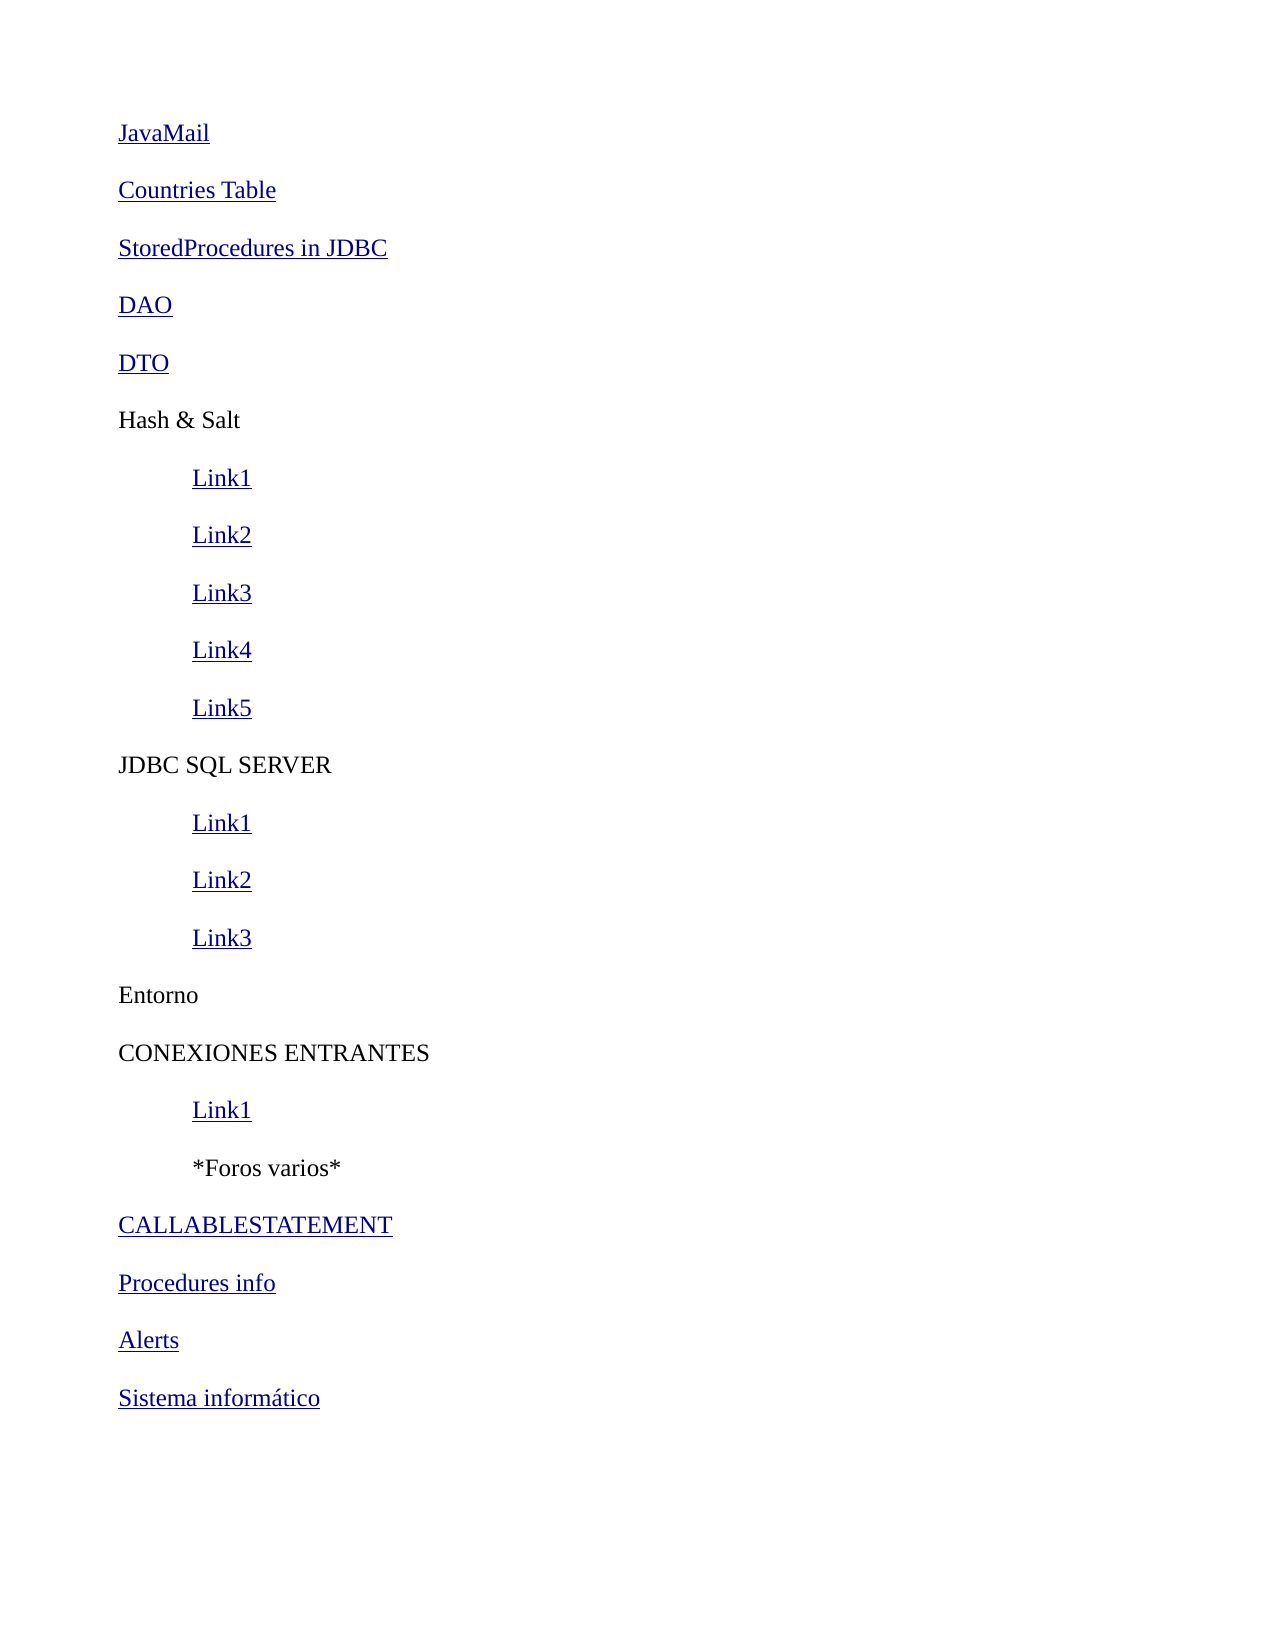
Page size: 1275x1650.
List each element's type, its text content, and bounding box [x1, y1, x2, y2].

text Sistema informático [118, 1383, 1157, 1412]
text Countries Table [118, 176, 1157, 204]
text Link5 [118, 693, 1157, 722]
text Link2 [118, 866, 1157, 894]
text Link2 [118, 521, 1157, 549]
text DTO [118, 348, 1157, 377]
text DAO [118, 291, 1157, 319]
text Link1 [118, 808, 1157, 837]
text CALLABLESTATEMENT [118, 1211, 1157, 1239]
text Link1 [118, 1096, 1157, 1124]
text Procedures info [118, 1268, 1157, 1297]
text JavaMail [118, 118, 1157, 147]
text Hash & Salt [118, 406, 1157, 434]
text CONEXIONES ENTRANTES [118, 1038, 1157, 1067]
text *Foros varios* [118, 1153, 1157, 1182]
text StoredProcedures in JDBC [118, 233, 1157, 262]
text Entorno [118, 981, 1157, 1009]
text Link1 [118, 463, 1157, 492]
text Link3 [118, 923, 1157, 952]
text JDBC SQL SERVER [118, 751, 1157, 779]
text Link4 [118, 636, 1157, 664]
text Link3 [118, 578, 1157, 607]
text Alerts [118, 1326, 1157, 1354]
